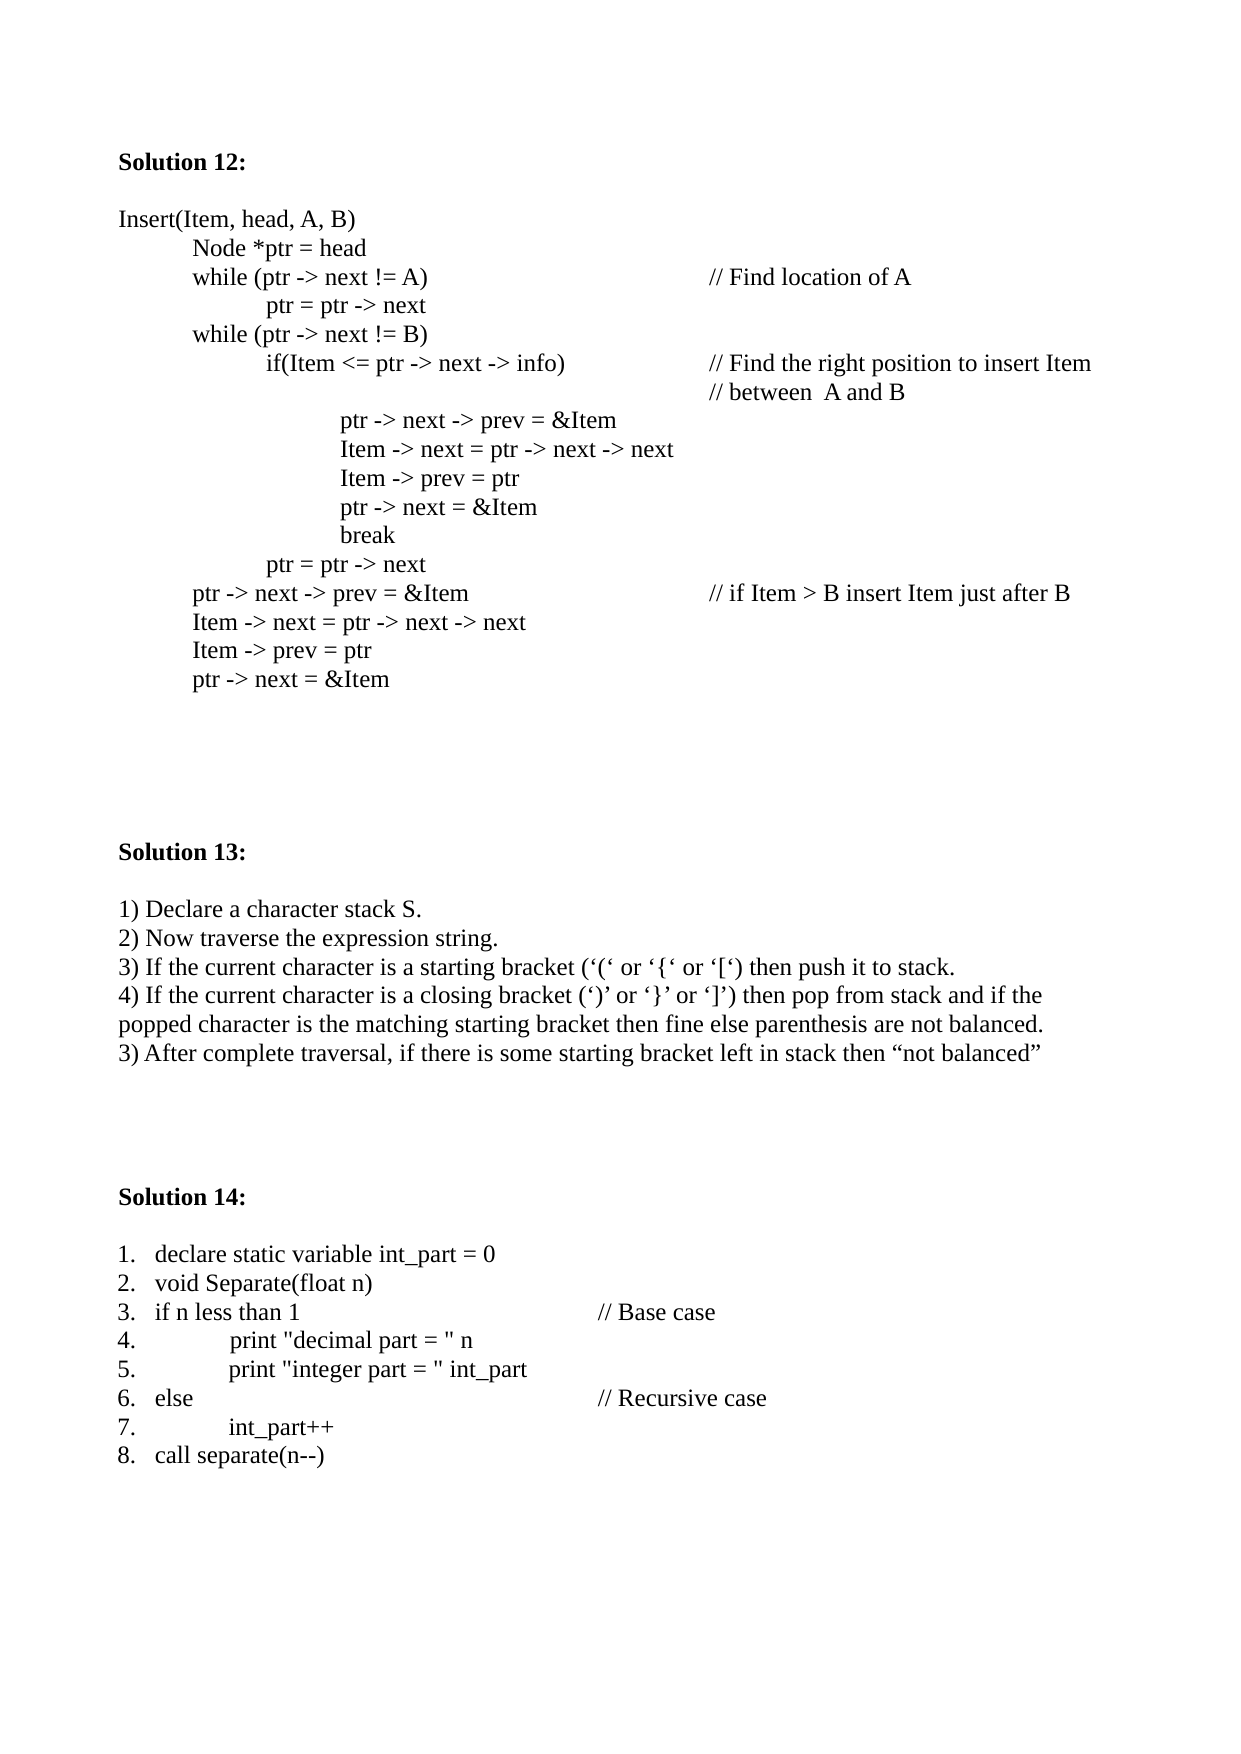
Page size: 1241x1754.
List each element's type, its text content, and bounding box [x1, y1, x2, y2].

text ptr = ptr -> next [118, 291, 1122, 319]
text Insert(Item, head, A, B) [118, 204, 1122, 233]
text if(Item <= ptr -> next -> info) // Find the right position to insert Item // between A and B [118, 348, 1122, 406]
text Item -> prev = ptr [118, 463, 1122, 492]
text Solution 13: [118, 837, 1122, 866]
list int_part++ [117, 1412, 1122, 1441]
list else // Recursive case [117, 1383, 1122, 1412]
text break [118, 521, 1122, 549]
text Item -> next = ptr -> next -> next [118, 434, 1122, 463]
text ptr -> next = &Item [118, 492, 1122, 521]
list void Separate(float n) [117, 1268, 1122, 1297]
text Solution 12: [118, 147, 1122, 176]
text 3) After complete traversal, if there is some starting bracket left in stack then “not balanced” [118, 1038, 1122, 1067]
list if n less than 1 // Base case [117, 1297, 1122, 1326]
text 3) If the current character is a starting bracket (‘(‘ or ‘{‘ or ‘[‘) then push it to stack. [118, 952, 1122, 981]
list call separate(n--) [117, 1441, 1122, 1469]
text ptr -> next = &Item [118, 664, 1122, 693]
text Item -> prev = ptr [118, 636, 1122, 664]
text 4) If the current character is a closing bracket (‘)’ or ‘}’ or ‘]’) then pop from stack and if the popped character is the matching starting bracket then fine else parenthesis are not balanced. [118, 981, 1122, 1038]
text Item -> next = ptr -> next -> next [118, 607, 1122, 636]
text Node *ptr = head [118, 233, 1122, 262]
text while (ptr -> next != B) [118, 319, 1122, 348]
list declare static variable int_part = 0 [117, 1239, 1122, 1268]
text 1) Declare a character stack S. [118, 894, 1122, 923]
text Solution 14: [118, 1182, 1122, 1211]
text 2) Now traverse the expression string. [118, 923, 1122, 952]
list print "integer part = " int_part [117, 1354, 1122, 1383]
text ptr = ptr -> next [118, 549, 1122, 578]
list print "decimal part = " n [117, 1326, 1122, 1354]
text ptr -> next -> prev = &Item [118, 406, 1122, 434]
text while (ptr -> next != A) // Find location of A [118, 262, 1122, 291]
text ptr -> next -> prev = &Item // if Item > B insert Item just after B [118, 578, 1122, 607]
